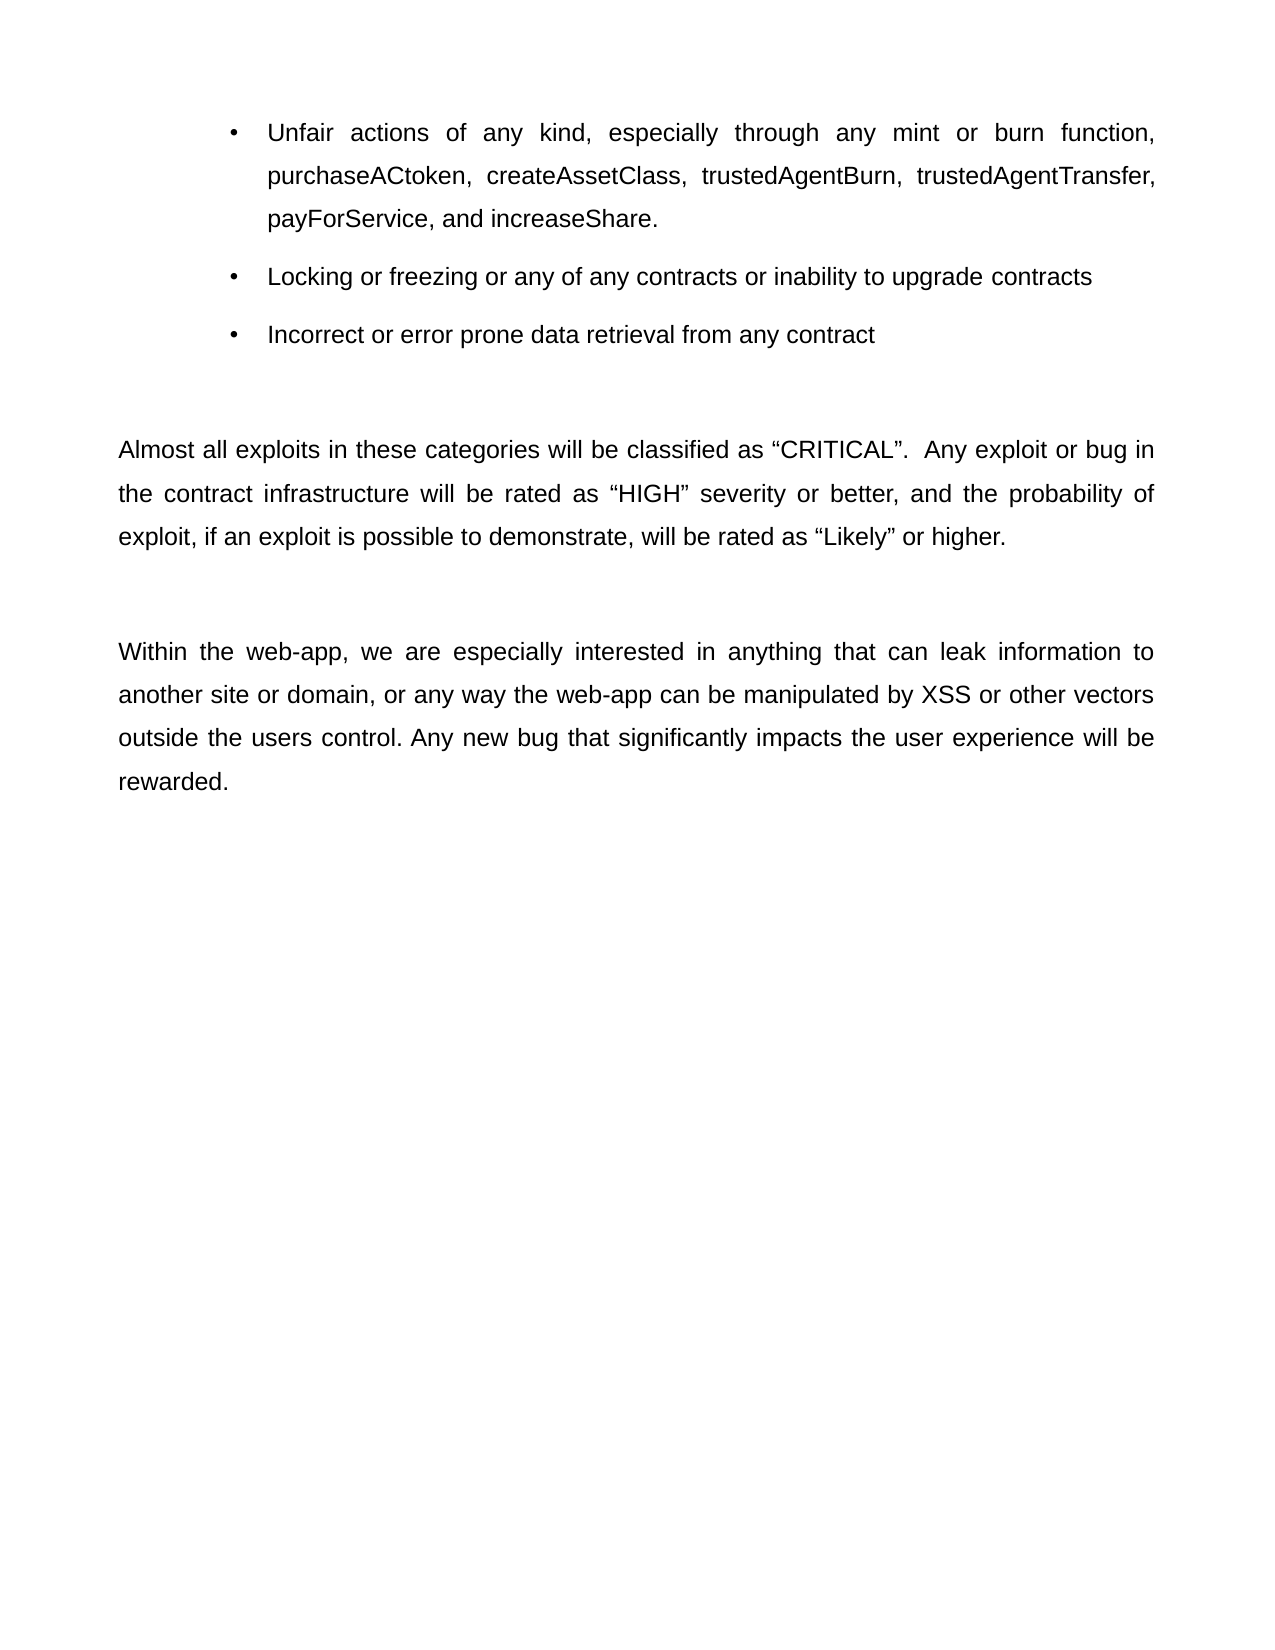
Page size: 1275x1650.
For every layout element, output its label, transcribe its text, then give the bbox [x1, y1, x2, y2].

list Locking or freezing or any of any contracts or inability to upgrade contracts [229, 262, 1157, 291]
text Within the web-app, we are especially interested in anything that can leak information to another site or domain, or any way the web-app can be manipulated by XSS or other vectors outside the users control. Any new bug that significantly impacts the user experience will be rewarded. [118, 637, 1157, 795]
list Unfair actions of any kind, especially through any mint or burn function, purchaseACtoken, createAssetClass, trustedAgentBurn, trustedAgentTransfer, payForService, and increaseShare. [229, 118, 1157, 233]
list Incorrect or error prone data retrieval from any contract [229, 320, 1157, 349]
text Almost all exploits in these categories will be classified as “CRITICAL”. Any exploit or bug in the contract infrastructure will be rated as “HIGH” severity or better, and the probability of exploit, if an exploit is possible to demonstrate, will be rated as “Likely” or higher. [118, 436, 1157, 551]
